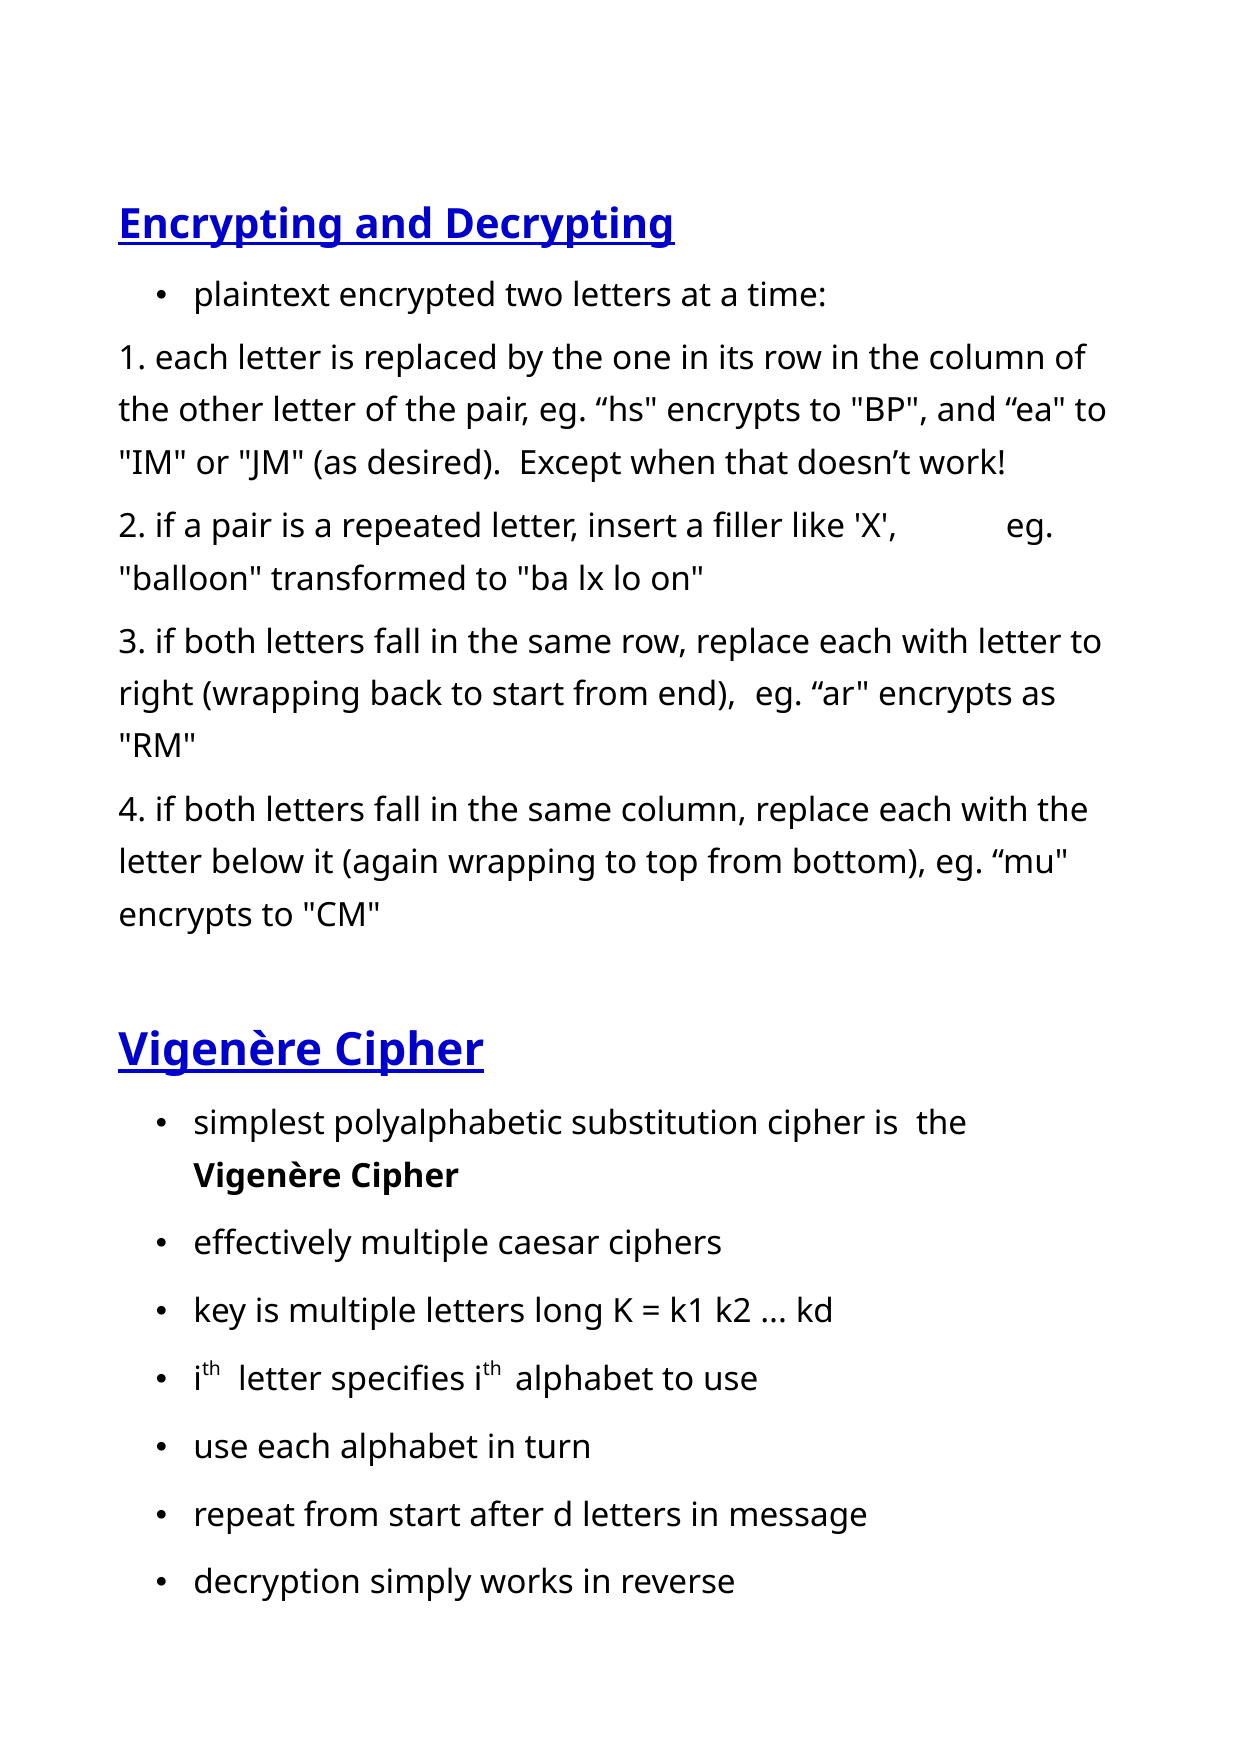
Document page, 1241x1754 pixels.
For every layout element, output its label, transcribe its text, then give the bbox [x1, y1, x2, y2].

text Vigenère Cipher [118, 1017, 1122, 1079]
list use each alphabet in turn [156, 1423, 1122, 1468]
list repeat from start after d letters in message [156, 1490, 1122, 1536]
list if both letters fall in the same column, replace each with the letter below it (again wrapping to top from bottom), eg. “mu" encrypts to "CM" [118, 786, 1122, 936]
list effectively multiple caesar ciphers [156, 1219, 1122, 1264]
list decryption simply works in reverse [156, 1558, 1122, 1604]
list simplest polyalphabetic substitution cipher is the Vigenère Cipher [156, 1099, 1122, 1197]
list ith letter specifies ith alphabet to use [156, 1355, 1122, 1400]
list if a pair is a repeated letter, insert a filler like 'X', eg. "balloon" transformed to "ba lx lo on" [118, 502, 1122, 600]
list key is multiple letters long K = k1 k2 ... kd [156, 1287, 1122, 1332]
list if both letters fall in the same row, replace each with letter to right (wrapping back to start from end), eg. “ar" encrypts as "RM" [118, 618, 1122, 768]
text Encrypting and Decrypting [118, 194, 1122, 251]
list each letter is replaced by the one in its row in the column of the other letter of the pair, eg. “hs" encrypts to "BP", and “ea" to "IM" or "JM" (as desired). Except when that doesn’t work! [118, 334, 1122, 484]
list plaintext encrypted two letters at a time: [156, 270, 1122, 316]
